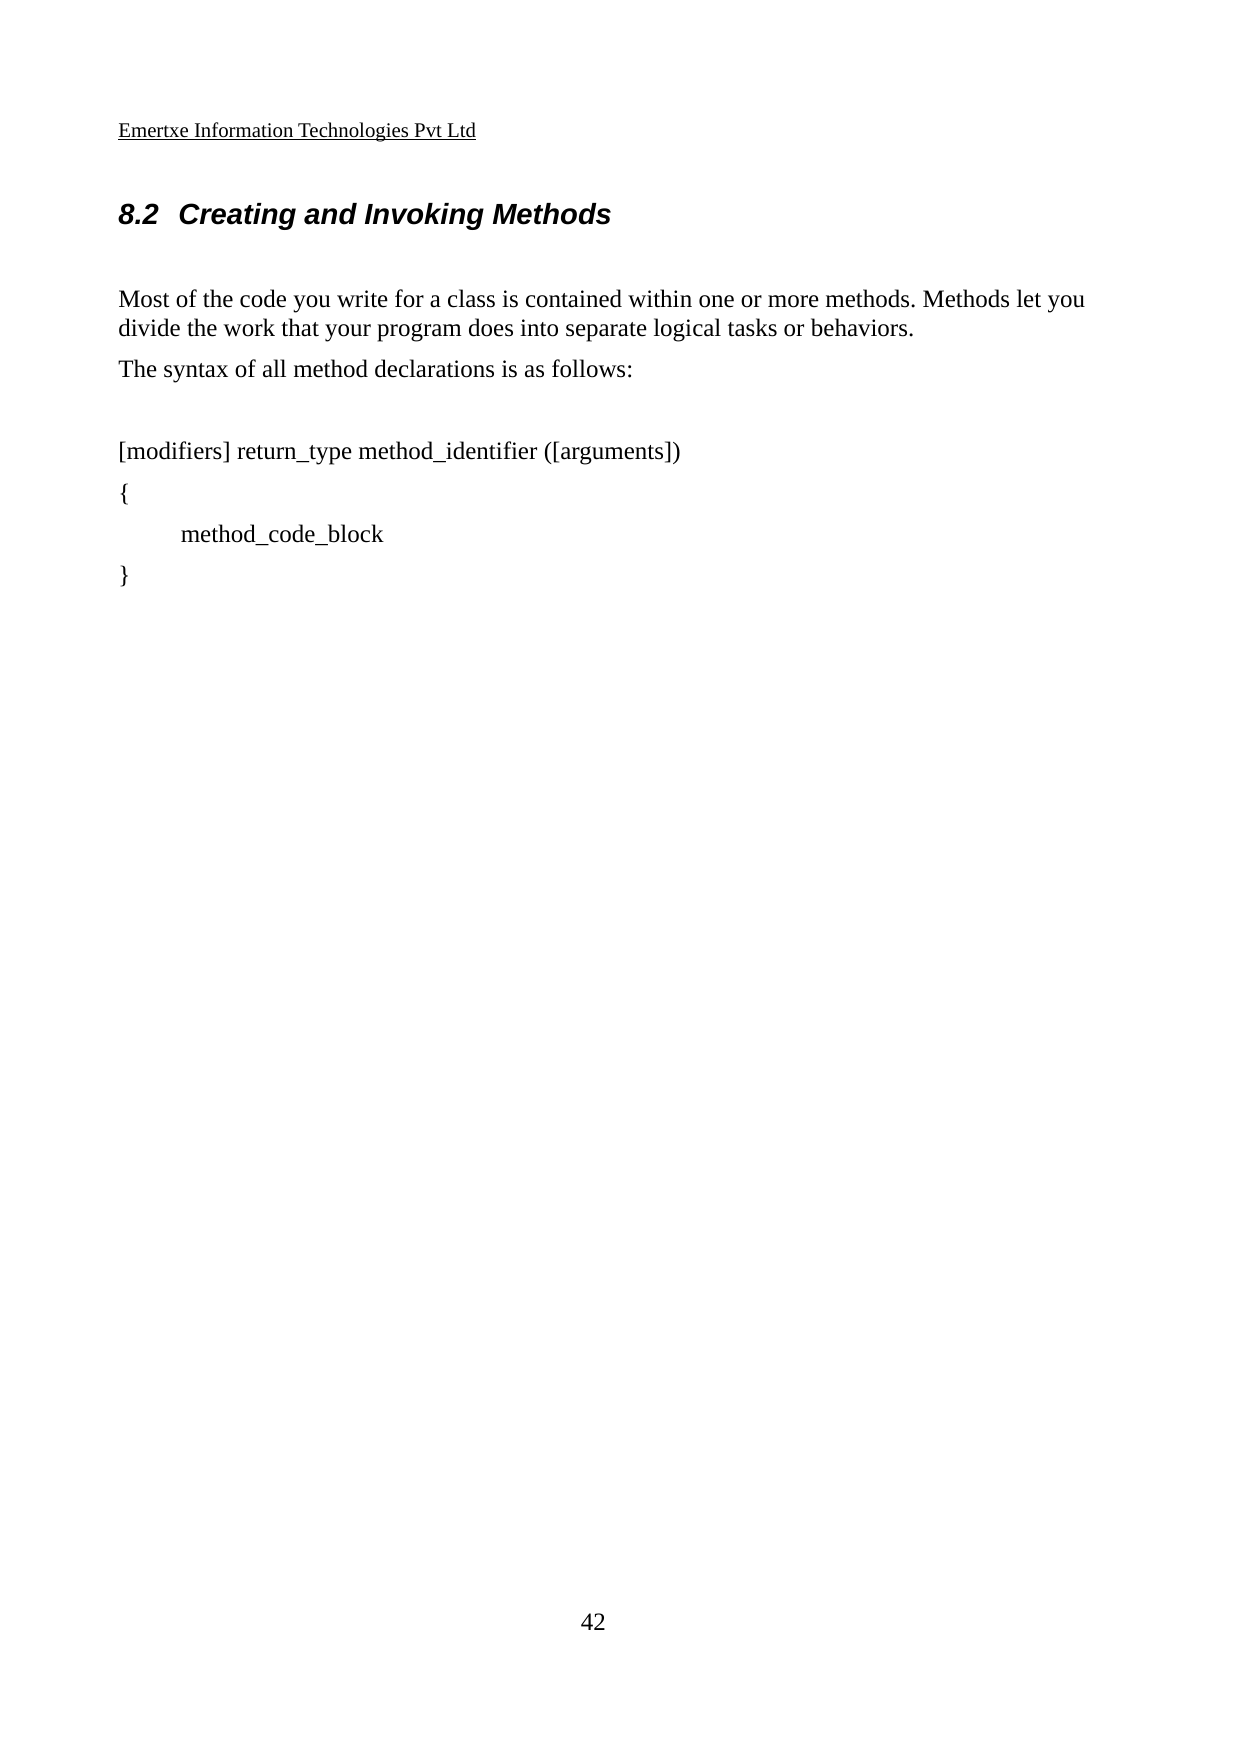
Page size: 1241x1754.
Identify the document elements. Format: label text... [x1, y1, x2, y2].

text } [118, 560, 1122, 589]
text { [118, 478, 1122, 506]
text [modifiers] return_type method_identifier ([arguments]) [118, 436, 1122, 465]
text Most of the code you write for a class is contained within one or more methods. Methods let you divide the work that your program does into separate logical tasks or behaviors. [118, 284, 1122, 341]
text The syntax of all method declarations is as follows: [118, 354, 1122, 383]
text method_code_block [118, 519, 1122, 548]
subtitle Creating and Invoking Methods [118, 197, 1122, 230]
